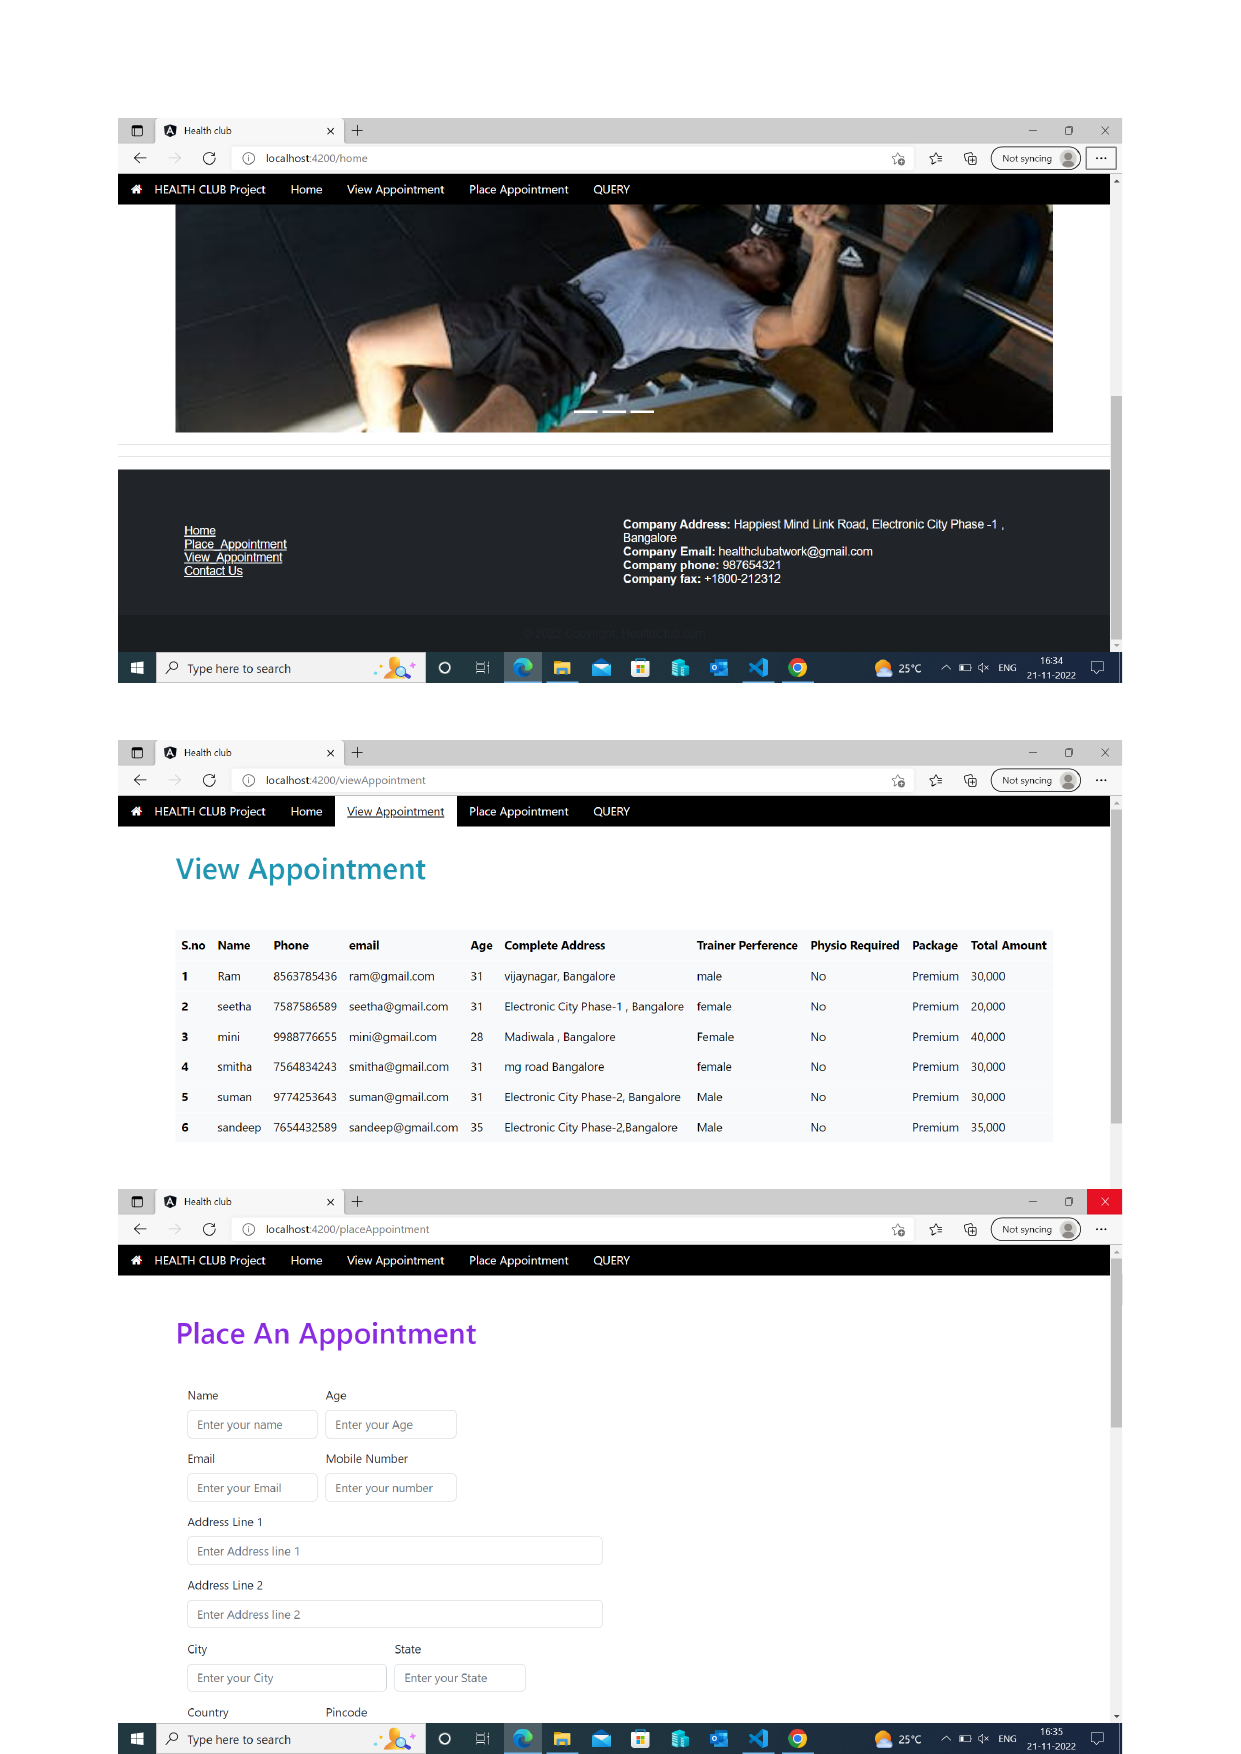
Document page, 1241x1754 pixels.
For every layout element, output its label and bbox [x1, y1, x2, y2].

picture [118, 740, 1123, 1754]
picture [118, 118, 1123, 683]
